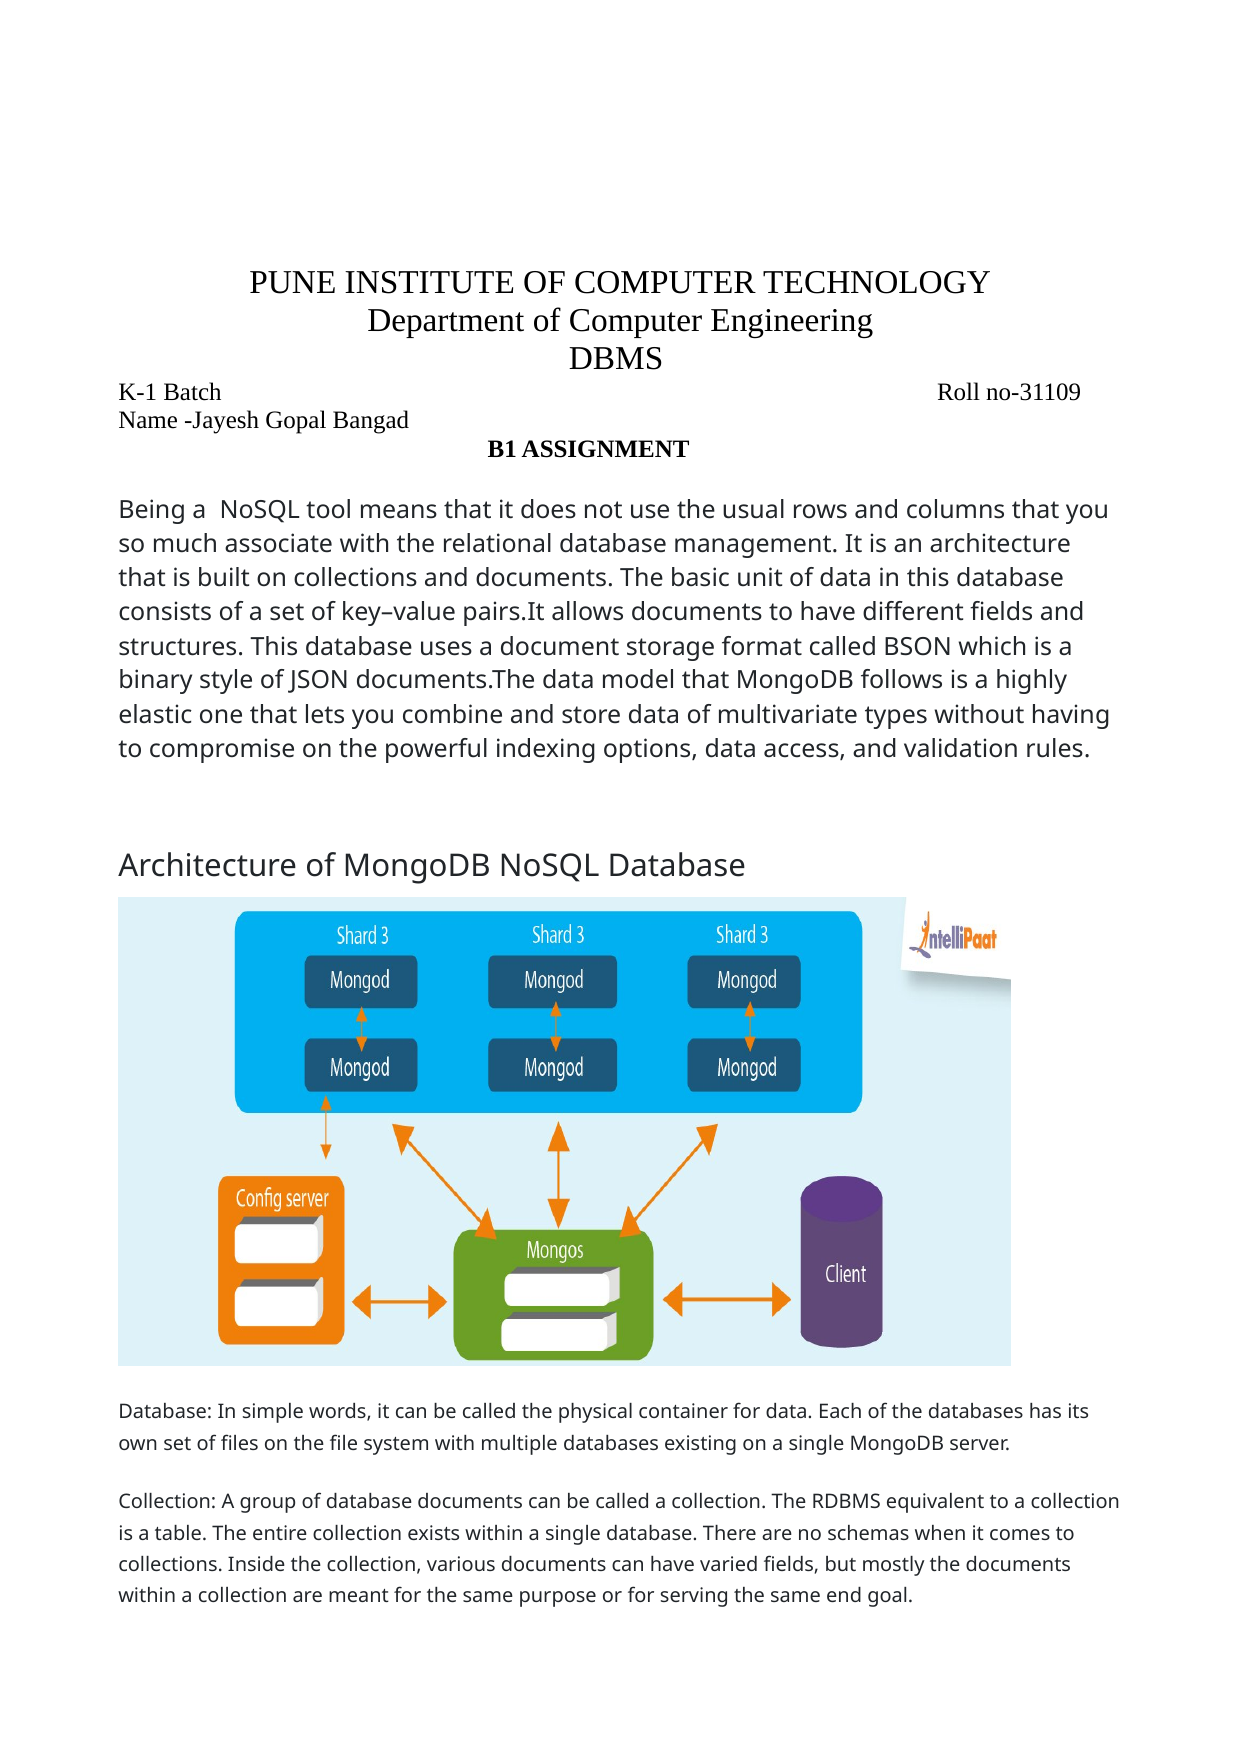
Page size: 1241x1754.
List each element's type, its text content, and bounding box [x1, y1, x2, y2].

picture [118, 897, 1011, 1366]
subtitle Architecture of MongoDB NoSQL Database [118, 843, 1122, 885]
text Department of Computer Engineering [118, 300, 1122, 338]
text B1 ASSIGNMENT [118, 434, 1122, 463]
text Being a NoSQL tool means that it does not use the usual rows and columns that you so much associate with the relational database management. It is an architecture that is built on collections and documents. The basic unit of data in this database consists of a set of key–value pairs.It allows documents to have different fields and structures. This database uses a document storage format called BSON which is a binary style of JSON documents.The data model that MongoDB follows is a highly elastic one that lets you combine and store data of multivariate types without having to compromise on the powerful indexing options, data access, and validation rules. [118, 492, 1122, 764]
text PUNE INSTITUTE OF COMPUTER TECHNOLOGY [118, 262, 1122, 300]
text Database: In simple words, it can be called the physical container for data. Each of the databases has its own set of files on the file system with multiple databases existing on a single MongoDB server. [118, 1397, 1122, 1456]
text Collection: A group of database documents can be called a collection. The RDBMS equivalent to a collection is a table. The entire collection exists within a single database. There are no schemas when it comes to collections. Inside the collection, various documents can have varied fields, but mostly the documents within a collection are meant for the same purpose or for serving the same end goal. [118, 1487, 1122, 1608]
text DBMS [118, 338, 1122, 377]
text K-1 Batch Roll no-31109 Name -Jayesh Gopal Bangad [118, 377, 1122, 434]
